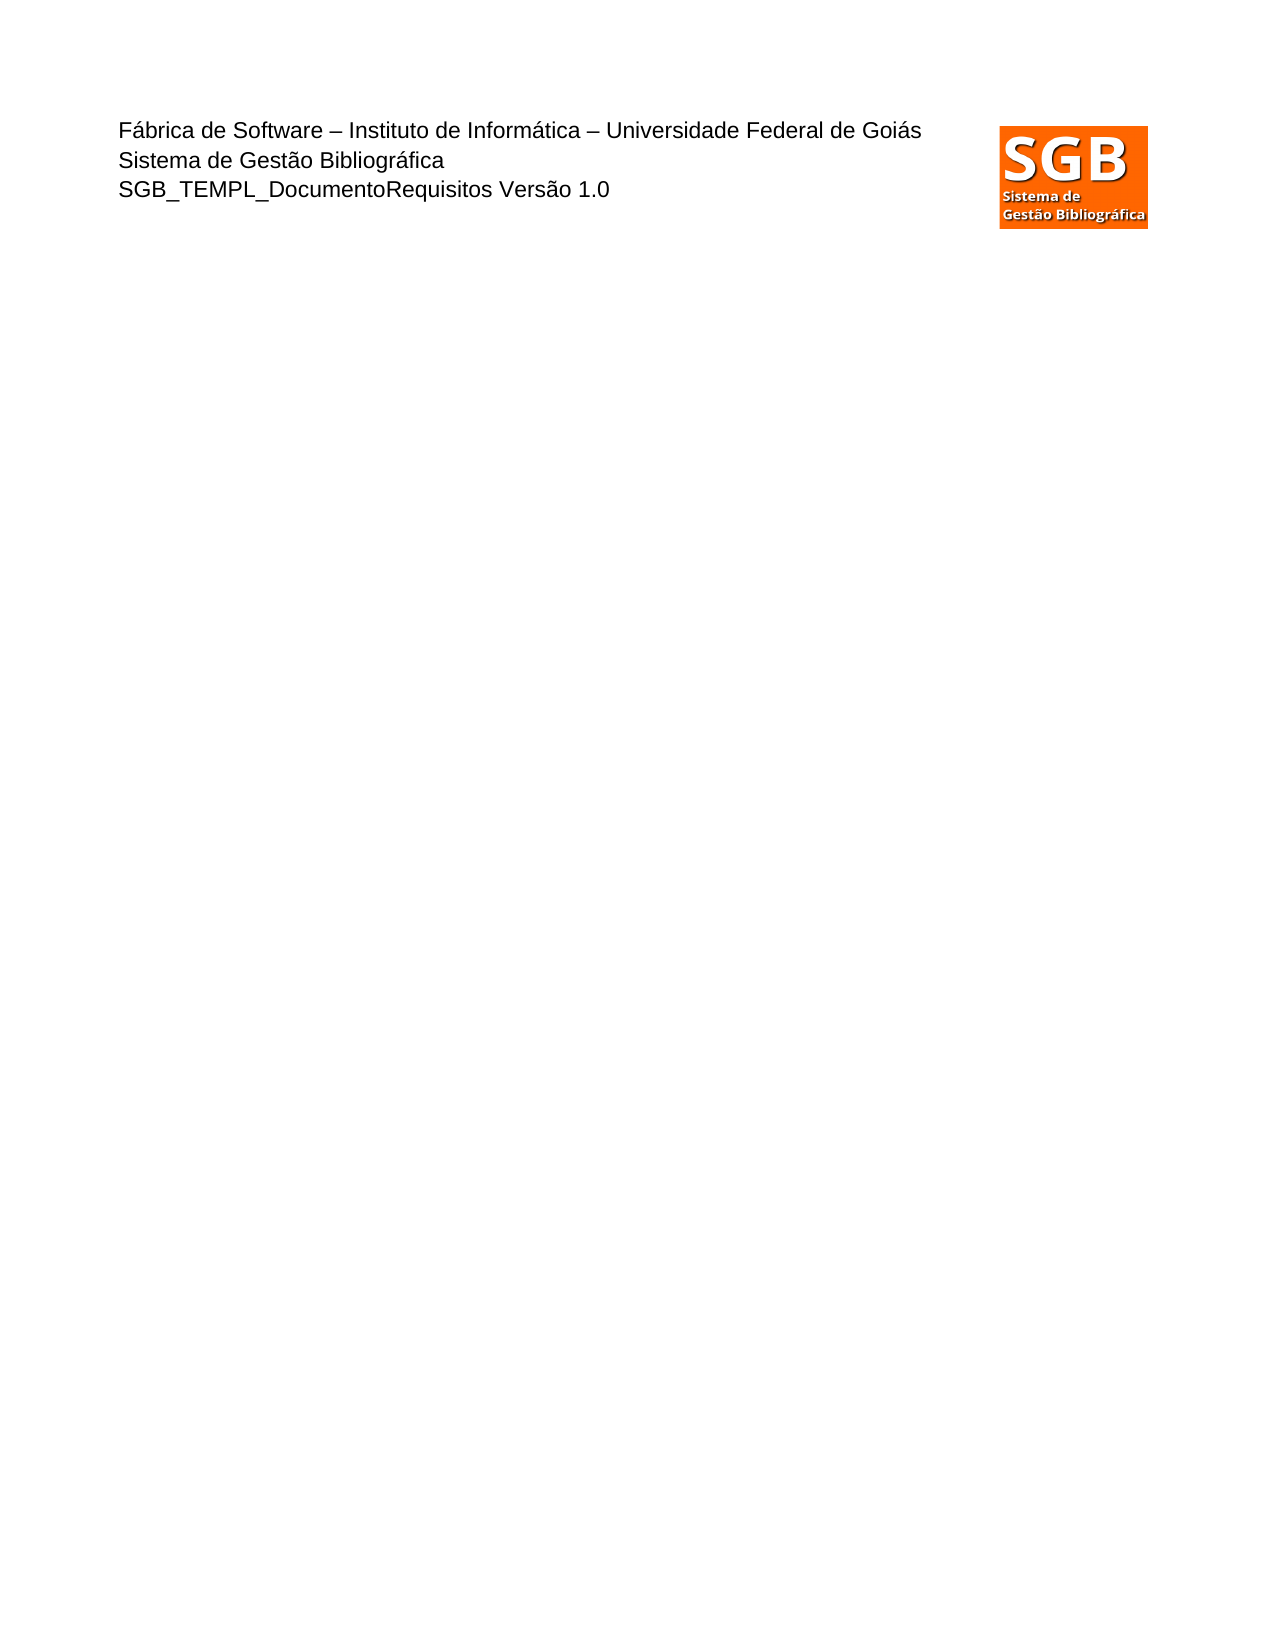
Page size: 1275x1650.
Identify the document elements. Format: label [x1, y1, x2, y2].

picture [999, 126, 1148, 229]
